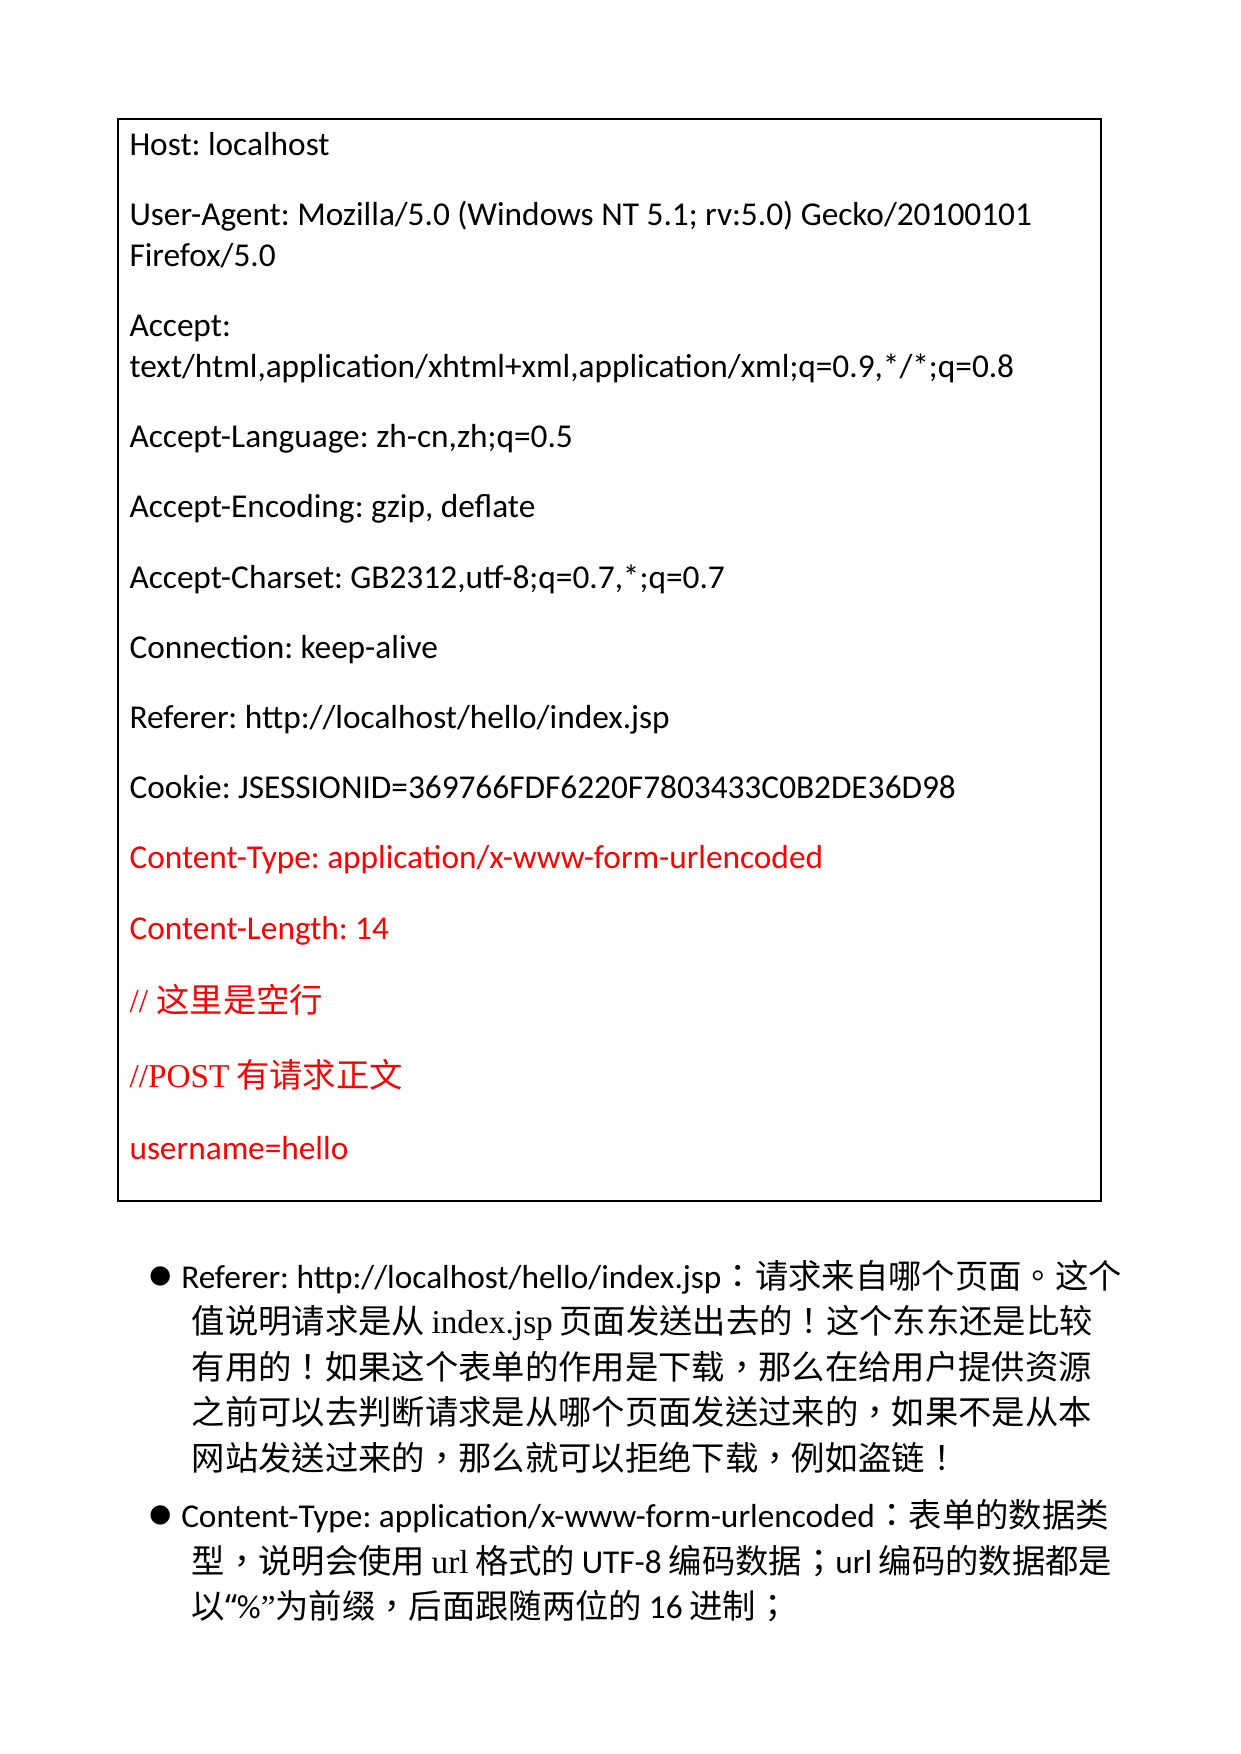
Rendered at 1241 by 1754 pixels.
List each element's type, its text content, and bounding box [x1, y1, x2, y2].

text lReferer: http://localhost/hello/index.jsp：请求来自哪个页面。这个值说明请求是从index.jsp页面发送出去的！这个东东还是比较有用的！如果这个表单的作用是下载，那么在给用户提供资源之前可以去判断请求是从哪个页面发送过来的，如果不是从本网站发送过来的，那么就可以拒绝下载，例如盗链！ [148, 1253, 1122, 1480]
table_header Host: localhost User-Agent: Mozilla/5.0 (Windows NT 5.1; rv:5.0) Gecko/20100101 Firefox/5.0 Accept: text/html,application/xhtml+xml,application/xml;q=0.9,*/*;q=0.8 Accept-Language: zh-cn,zh;q=0.5 Accept-Encoding: gzip, deflate Accept-Charset: GB2312,utf-8;q=0.7,*;q=0.7 Connection: keep-alive Referer: http://localhost/hello/index.jsp Cookie: JSESSIONID=369766FDF6220F7803433C0B2DE36D98 Content-Type: application/x-www-form-urlencoded Content-Length: 14 // 这里是空行 //POST有请求正文 username=hello [119, 120, 1100, 1200]
text lContent-Type: application/x-www-form-urlencoded：表单的数据类型，说明会使用url格式的UTF-8编码数据；url编码的数据都是以“%”为前缀，后面跟随两位的16进制； [148, 1492, 1122, 1628]
